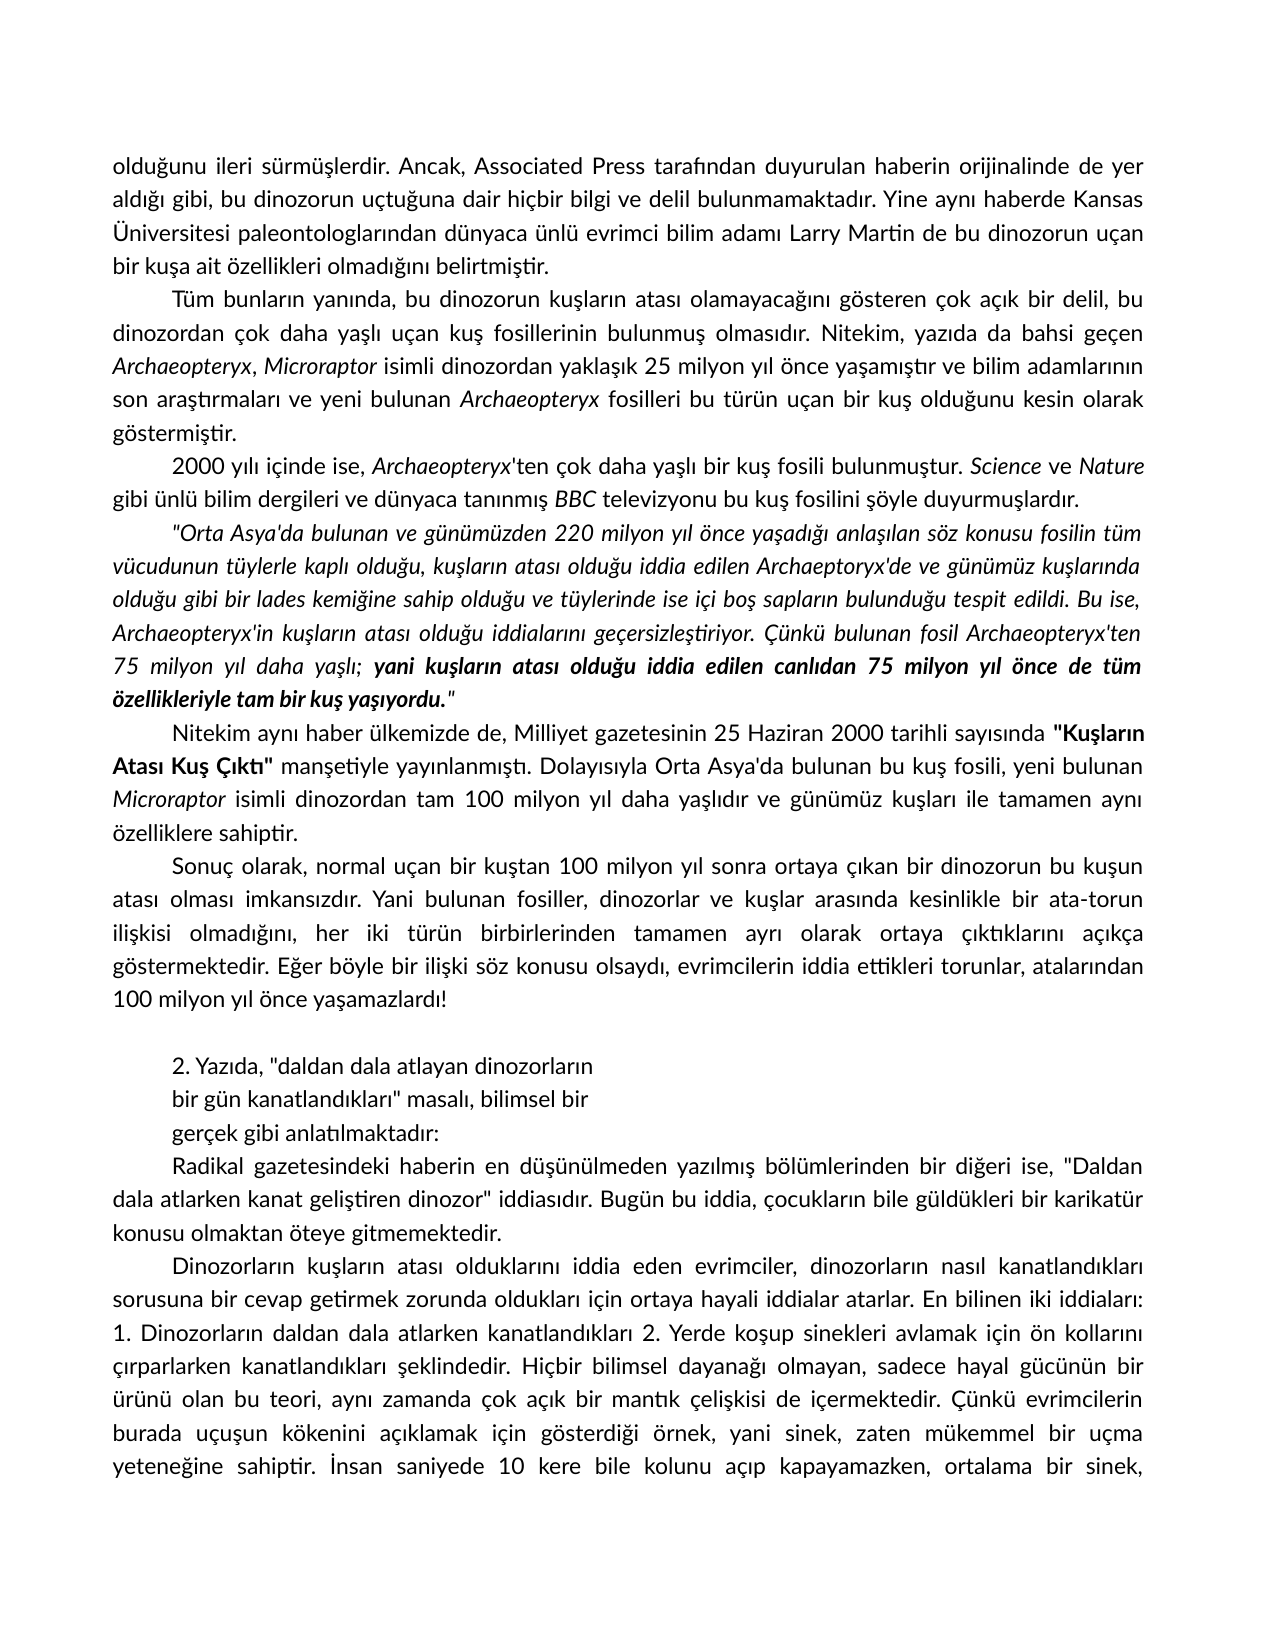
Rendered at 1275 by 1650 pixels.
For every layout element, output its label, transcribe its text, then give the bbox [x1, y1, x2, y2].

text Radikal gazetesindeki haberin en düşünülmeden yazılmış bölümlerinden bir diğeri ise, "Daldan dala atlarken kanat geliştiren dinozor" iddiasıdır. Bugün bu iddia, çocukların bile güldükleri bir karikatür konusu olmaktan öteye gitmemektedir. [112, 1148, 1145, 1248]
text 2000 yılı içinde ise, Archaeopteryx'ten çok daha yaşlı bir kuş fosili bulunmuştur. Science ve Nature gibi ünlü bilim dergileri ve dünyaca tanınmış BBC televizyonu bu kuş fosilini şöyle duyurmuşlardır. [112, 448, 1145, 514]
text gerçek gibi anlatılmaktadır: [112, 1114, 1145, 1148]
text bir gün kanatlandıkları" masalı, bilimsel bir [112, 1081, 1145, 1114]
text olduğunu ileri sürmüşlerdir. Ancak, Associated Press tarafından duyurulan haberin orijinalinde de yer aldığı gibi, bu dinozorun uçtuğuna dair hiçbir bilgi ve delil bulunmamaktadır. Yine aynı haberde Kansas Üniversitesi paleontologlarından dünyaca ünlü evrimci bilim adamı Larry Martin de bu dinozorun uçan bir kuşa ait özellikleri olmadığını belirtmiştir. [112, 148, 1145, 281]
text Tüm bunların yanında, bu dinozorun kuşların atası olamayacağını gösteren çok açık bir delil, bu dinozordan çok daha yaşlı uçan kuş fosillerinin bulunmuş olmasıdır. Nitekim, yazıda da bahsi geçen Archaeopteryx, Microraptor isimli dinozordan yaklaşık 25 milyon yıl önce yaşamıştır ve bilim adamlarının son araştırmaları ve yeni bulunan Archaeopteryx fosilleri bu türün uçan bir kuş olduğunu kesin olarak göstermiştir. [112, 281, 1145, 448]
text Sonuç olarak, normal uçan bir kuştan 100 milyon yıl sonra ortaya çıkan bir dinozorun bu kuşun atası olması imkansızdır. Yani bulunan fosiller, dinozorlar ve kuşlar arasında kesinlikle bir ata-torun ilişkisi olmadığını, her iki türün birbirlerinden tamamen ayrı olarak ortaya çıktıklarını açıkça göstermektedir. Eğer böyle bir ilişki söz konusu olsaydı, evrimcilerin iddia ettikleri torunlar, atalarından 100 milyon yıl önce yaşamazlardı! [112, 848, 1145, 1014]
text Dinozorların kuşların atası olduklarını iddia eden evrimciler, dinozorların nasıl kanatlandıkları sorusuna bir cevap getirmek zorunda oldukları için ortaya hayali iddialar atarlar. En bilinen iki iddiaları: 1. Dinozorların daldan dala atlarken kanatlandıkları 2. Yerde koşup sinekleri avlamak için ön kollarını çırparlarken kanatlandıkları şeklindedir. Hiçbir bilimsel dayanağı olmayan, sadece hayal gücünün bir ürünü olan bu teori, aynı zamanda çok açık bir mantık çelişkisi de içermektedir. Çünkü evrimcilerin burada uçuşun kökenini açıklamak için gösterdiği örnek, yani sinek, zaten mükemmel bir uçma yeteneğine sahiptir. İnsan saniyede 10 kere bile kolunu açıp kapayamazken, ortalama bir sinek, [112, 1248, 1145, 1481]
text 2. Yazıda, "daldan dala atlayan dinozorların [112, 1048, 1145, 1081]
text "Orta Asya'da bulunan ve günümüzden 220 milyon yıl önce yaşadığı anlaşılan söz konusu fosilin tüm vücudunun tüylerle kaplı olduğu, kuşların atası olduğu iddia edilen Archaeptoryx'de ve günümüz kuşlarında olduğu gibi bir lades kemiğine sahip olduğu ve tüylerinde ise içi boş sapların bulunduğu tespit edildi. Bu ise, Archaeopteryx'in kuşların atası olduğu iddialarını geçersizleştiriyor. Çünkü bulunan fosil Archaeopteryx'ten 75 milyon yıl daha yaşlı; yani kuşların atası olduğu iddia edilen canlıdan 75 milyon yıl önce de tüm özellikleriyle tam bir kuş yaşıyordu." [112, 514, 1145, 714]
text Nitekim aynı haber ülkemizde de, Milliyet gazetesinin 25 Haziran 2000 tarihli sayısında "Kuşların Atası Kuş Çıktı" manşetiyle yayınlanmıştı. Dolayısıyla Orta Asya'da bulunan bu kuş fosili, yeni bulunan Microraptor isimli dinozordan tam 100 milyon yıl daha yaşlıdır ve günümüz kuşları ile tamamen aynı özelliklere sahiptir. [112, 714, 1145, 848]
